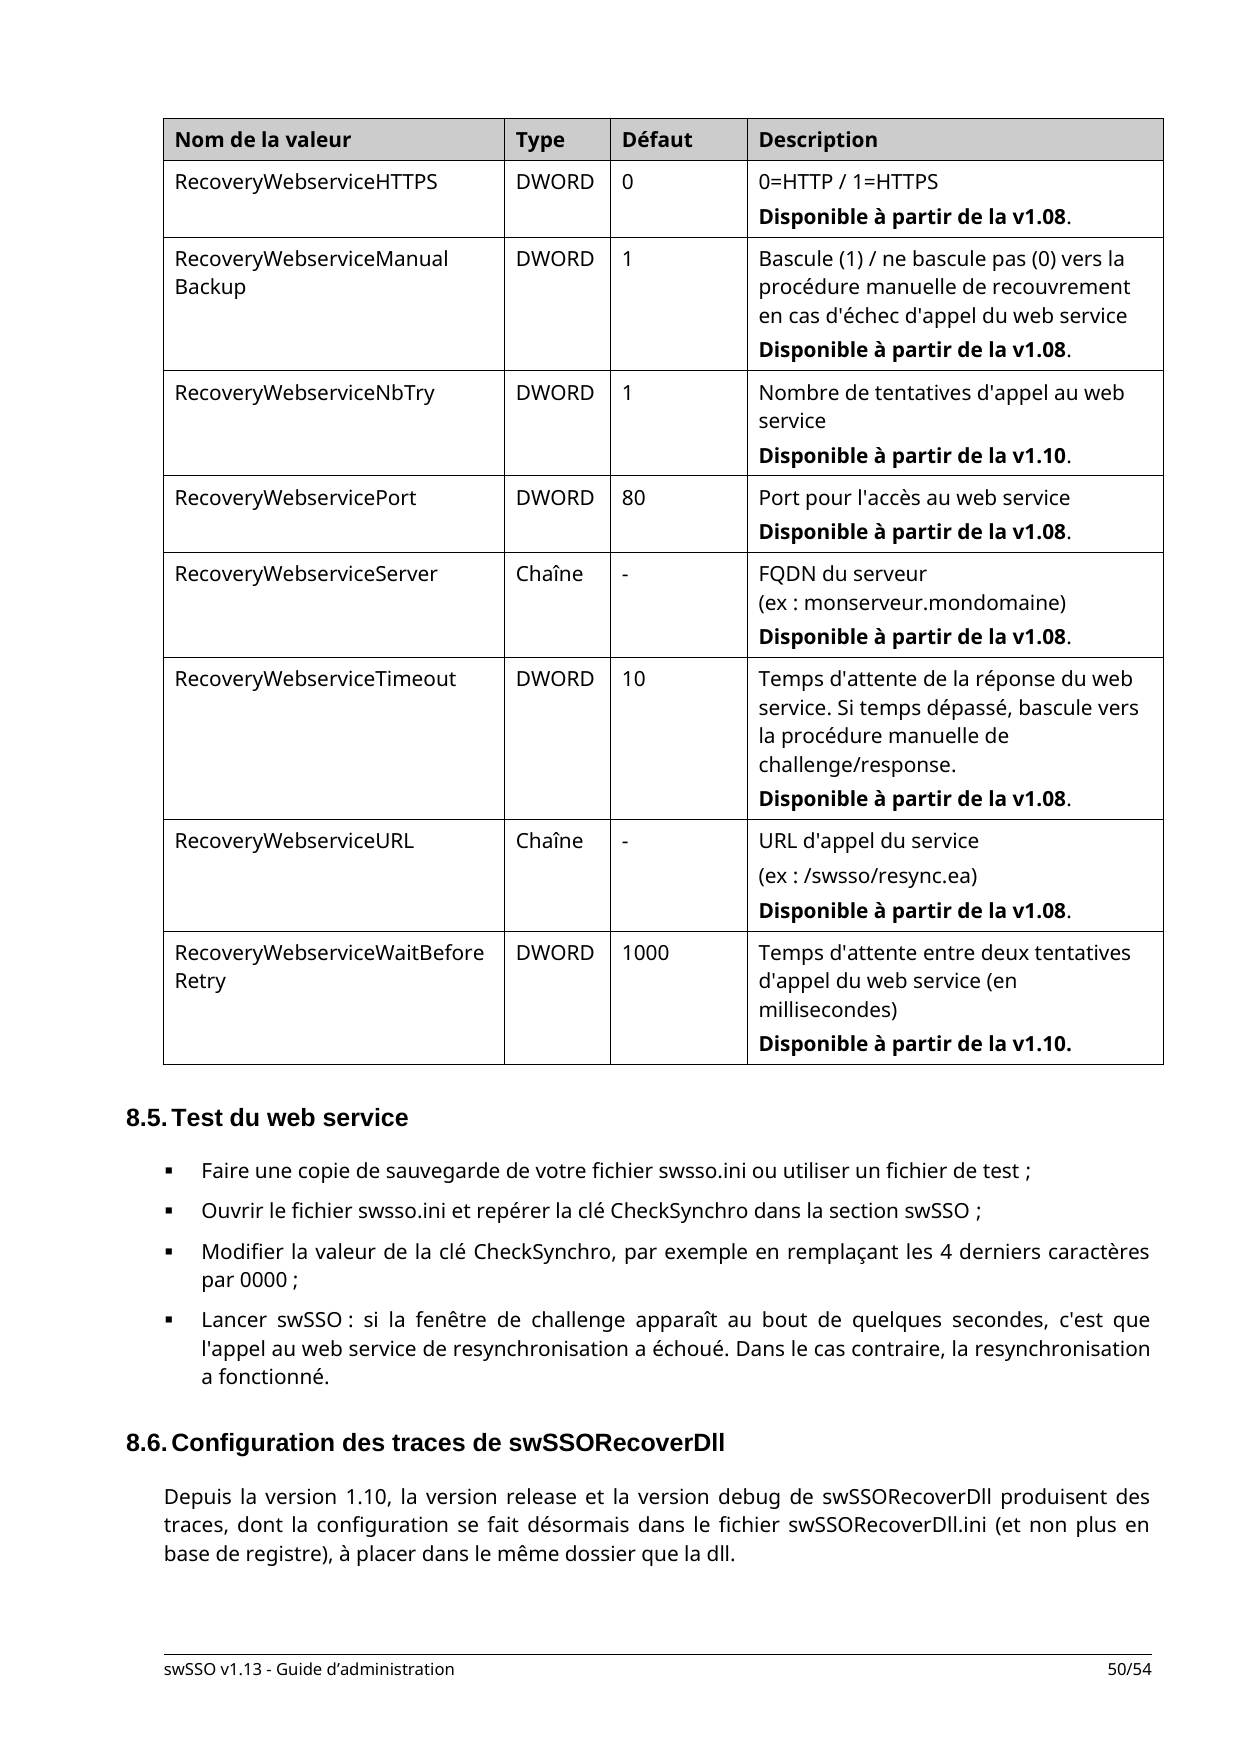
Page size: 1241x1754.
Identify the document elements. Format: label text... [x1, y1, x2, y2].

table_header Défaut [611, 119, 747, 160]
table_cell DWORD [505, 476, 610, 552]
list Modifier la valeur de la clé CheckSynchro, par exemple en remplaçant les 4 derniers caractères par 0000 ; [164, 1237, 1152, 1294]
table_cell Chaîne [505, 553, 610, 657]
table_cell 1 [611, 371, 747, 475]
table_cell URL d'appel du service (ex : /swsso/resync.ea) Disponible à partir de la v1.08. [748, 820, 1163, 931]
table_cell - [611, 820, 747, 931]
table_cell RecoveryWebserviceServer [164, 553, 504, 657]
subtitle Configuration des traces de swSSORecoverDll [126, 1428, 1152, 1457]
table_cell Chaîne [505, 820, 610, 931]
table_cell RecoveryWebserviceNbTry [164, 371, 504, 475]
table_cell Nombre de tentatives d'appel au web service Disponible à partir de la v1.10. [748, 371, 1163, 475]
table_cell DWORD [505, 932, 610, 1064]
table_cell 1000 [611, 932, 747, 1064]
table_cell RecoveryWebserviceHTTPS [164, 161, 504, 237]
table_cell FQDN du serveur (ex : monserveur.mondomaine) Disponible à partir de la v1.08. [748, 553, 1163, 657]
table_cell 1 [611, 238, 747, 370]
table_cell DWORD [505, 238, 610, 370]
table_cell Temps d'attente entre deux tentatives d'appel du web service (en millisecondes) Disponible à partir de la v1.10. [748, 932, 1163, 1064]
table_cell RecoveryWebservicePort [164, 476, 504, 552]
list Faire une copie de sauvegarde de votre fichier swsso.ini ou utiliser un fichier de test ; [164, 1156, 1152, 1185]
table_cell RecoveryWebserviceTimeout [164, 658, 504, 819]
table_cell 0=HTTP / 1=HTTPS Disponible à partir de la v1.08. [748, 161, 1163, 237]
table_cell - [611, 553, 747, 657]
table_cell RecoveryWebserviceURL [164, 820, 504, 931]
table_cell DWORD [505, 161, 610, 237]
table_cell Port pour l'accès au web service Disponible à partir de la v1.08. [748, 476, 1163, 552]
subtitle Test du web service [126, 1103, 1152, 1131]
table_cell DWORD [505, 658, 610, 819]
table_cell 80 [611, 476, 747, 552]
table_cell Temps d'attente de la réponse du web service. Si temps dépassé, bascule vers la procédure manuelle de challenge/response. Disponible à partir de la v1.08. [748, 658, 1163, 819]
list Lancer swSSO : si la fenêtre de challenge apparaît au bout de quelques secondes, c'est que l'appel au web service de resynchronisation a échoué. Dans le cas contraire, la resynchronisation a fonctionné. [164, 1305, 1152, 1391]
text Depuis la version 1.10, la version release et la version debug de swSSORecoverDll produisent des traces, dont la configuration se fait désormais dans le fichier swSSORecoverDll.ini (et non plus en base de registre), à placer dans le même dossier que la dll. [164, 1482, 1152, 1567]
table_cell 10 [611, 658, 747, 819]
table_cell Bascule (1) / ne bascule pas (0) vers la procédure manuelle de recouvrement en cas d'échec d'appel du web service Disponible à partir de la v1.08. [748, 238, 1163, 370]
table_cell 0 [611, 161, 747, 237]
list Ouvrir le fichier swsso.ini et repérer la clé CheckSynchro dans la section swSSO ; [164, 1197, 1152, 1225]
table_cell RecoveryWebserviceManual Backup [164, 238, 504, 370]
table_header Type [505, 119, 610, 160]
table_header Description [748, 119, 1163, 160]
table_cell RecoveryWebserviceWaitBeforeRetry [164, 932, 504, 1064]
table_header Nom de la valeur [164, 119, 504, 160]
table_cell DWORD [505, 371, 610, 475]
